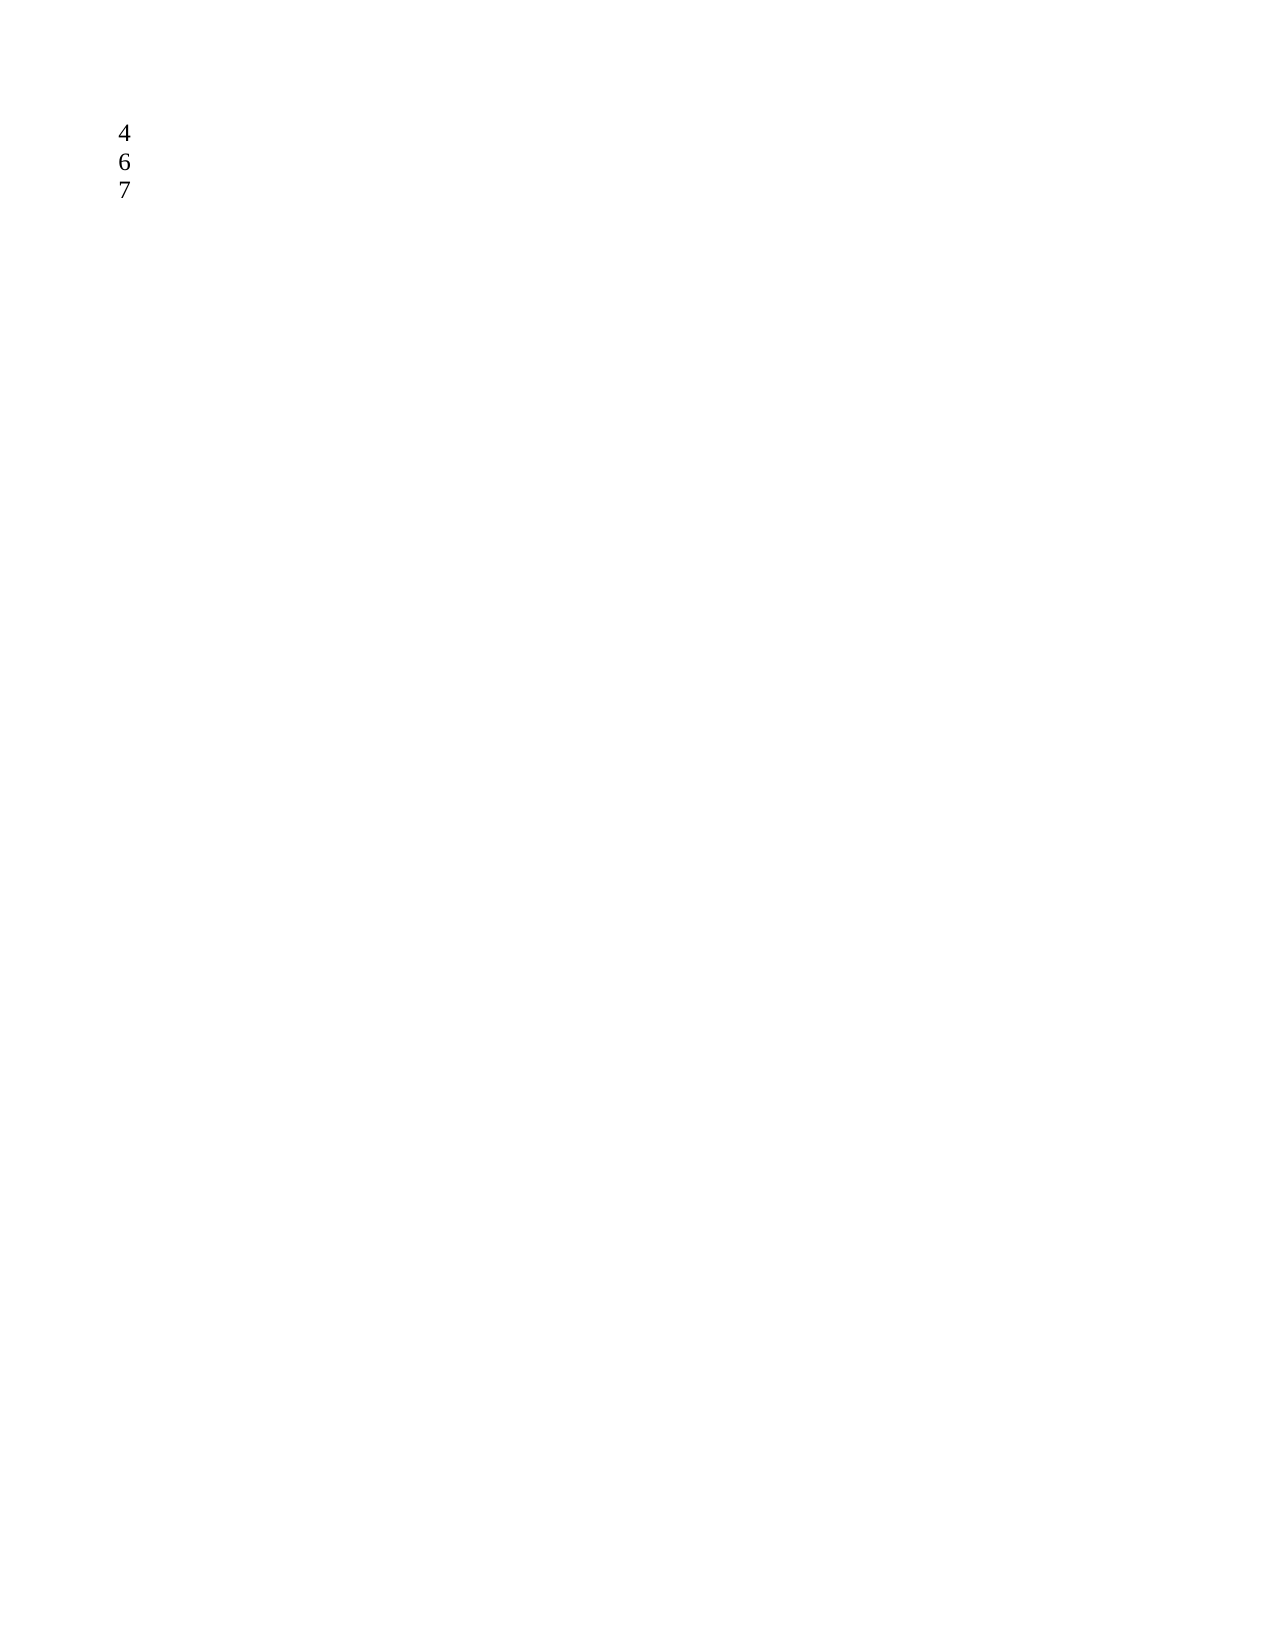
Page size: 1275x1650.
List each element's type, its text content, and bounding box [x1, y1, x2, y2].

text 6 [118, 147, 1157, 176]
text 7 [118, 176, 1157, 204]
text 4 [118, 118, 1157, 147]
